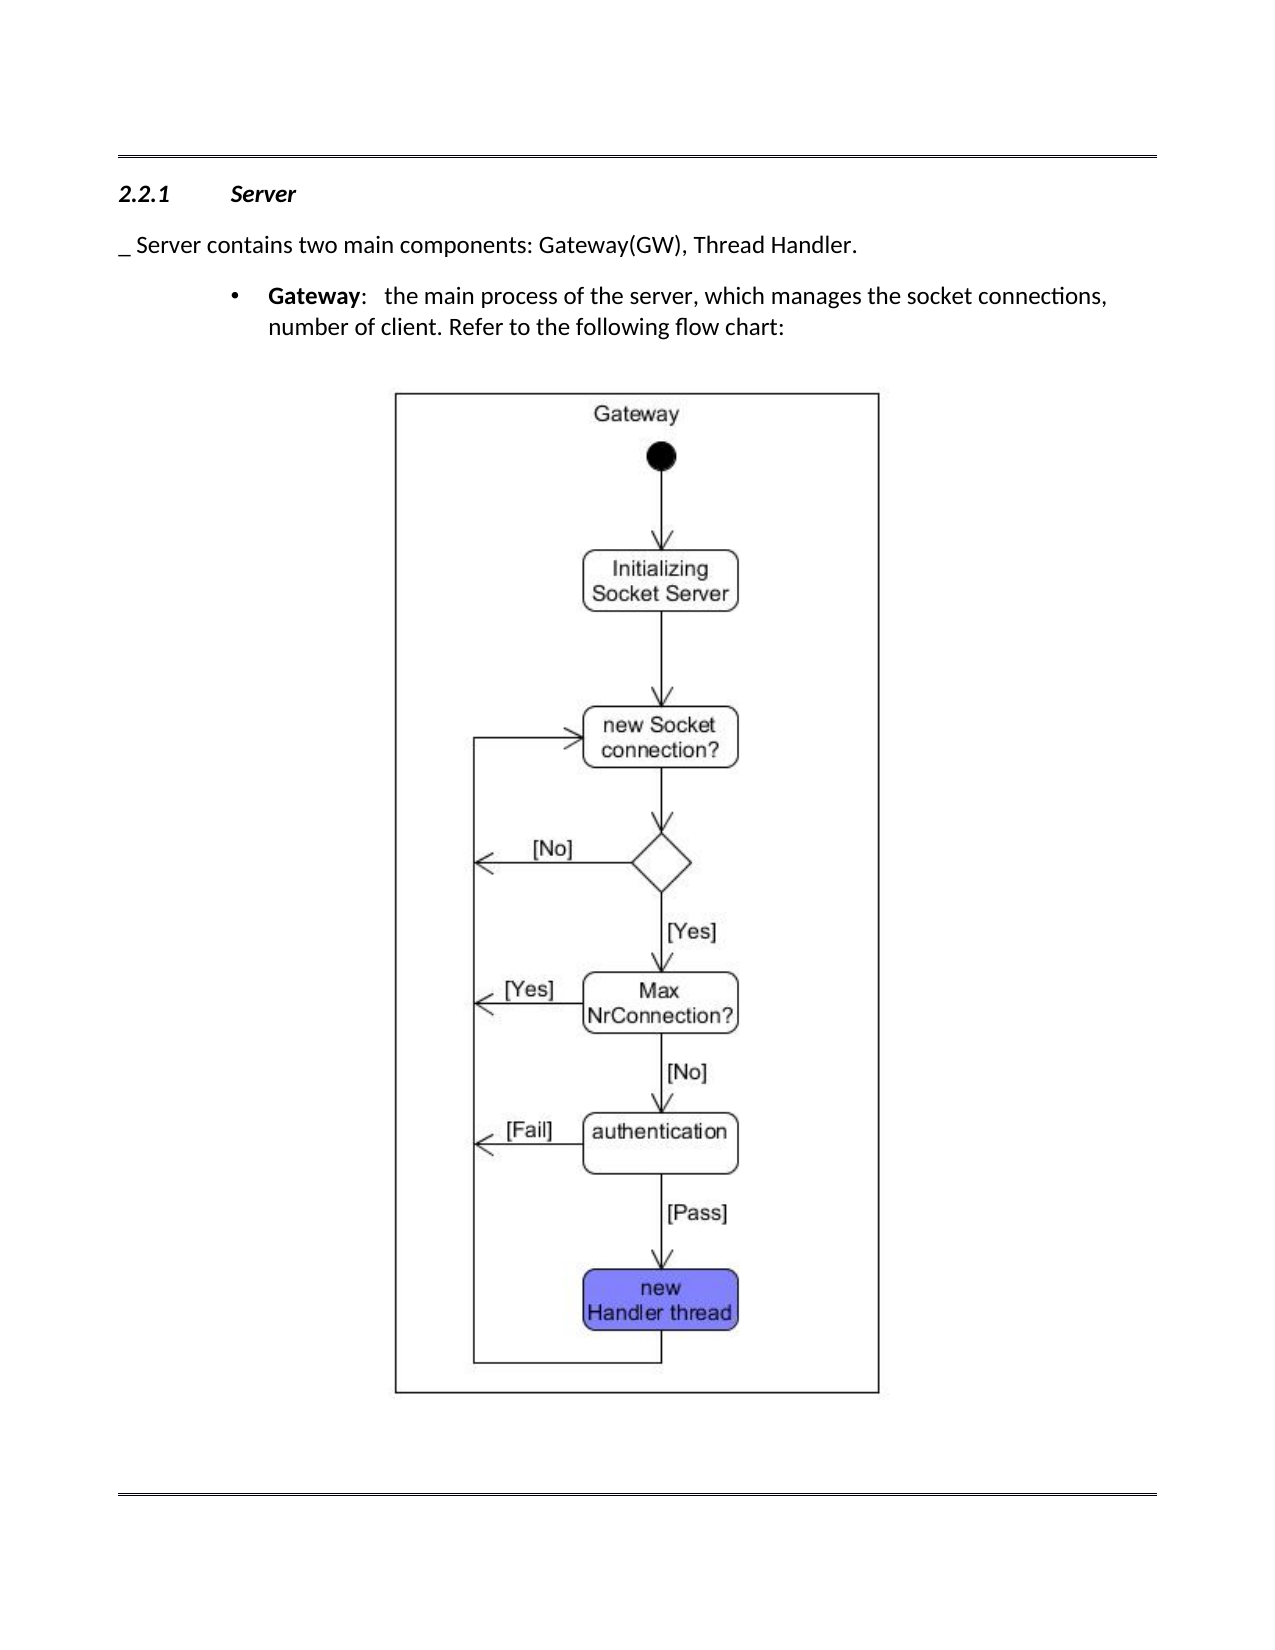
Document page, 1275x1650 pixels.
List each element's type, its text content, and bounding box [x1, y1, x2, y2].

text _ Server contains two main components: Gateway(GW), Thread Handler. [118, 229, 1157, 260]
picture [364, 362, 911, 1425]
list Gateway: the main process of the server, which manages the socket connections, number of client. Refer to the following flow chart: [231, 281, 1157, 342]
subtitle Server [118, 178, 1157, 208]
